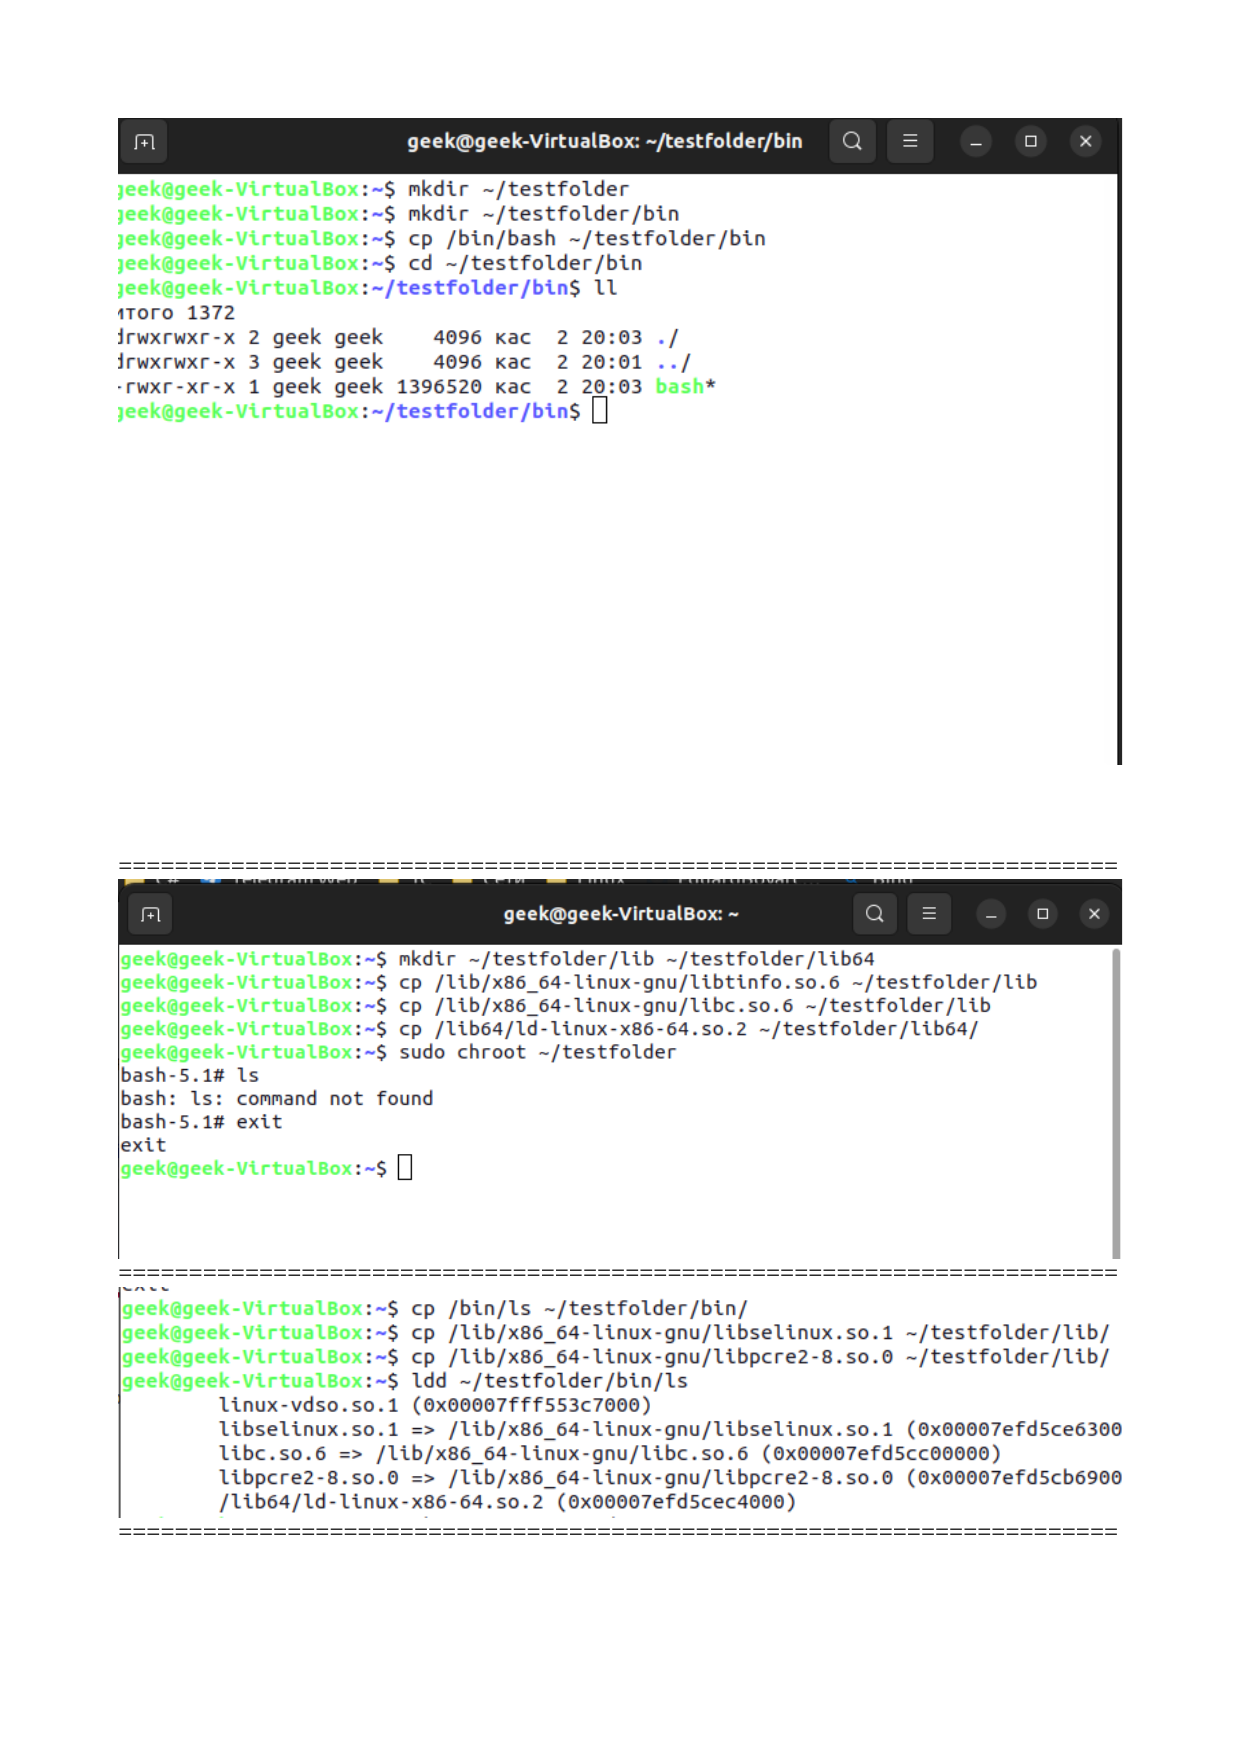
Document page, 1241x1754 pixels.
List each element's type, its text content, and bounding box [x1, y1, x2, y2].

text ======================================================================= [118, 1259, 1122, 1287]
picture [118, 118, 1123, 765]
picture [118, 879, 1123, 1259]
picture [118, 1287, 1123, 1518]
text ======================================================================= [118, 1518, 1122, 1546]
text ======================================================================= [118, 851, 1122, 879]
